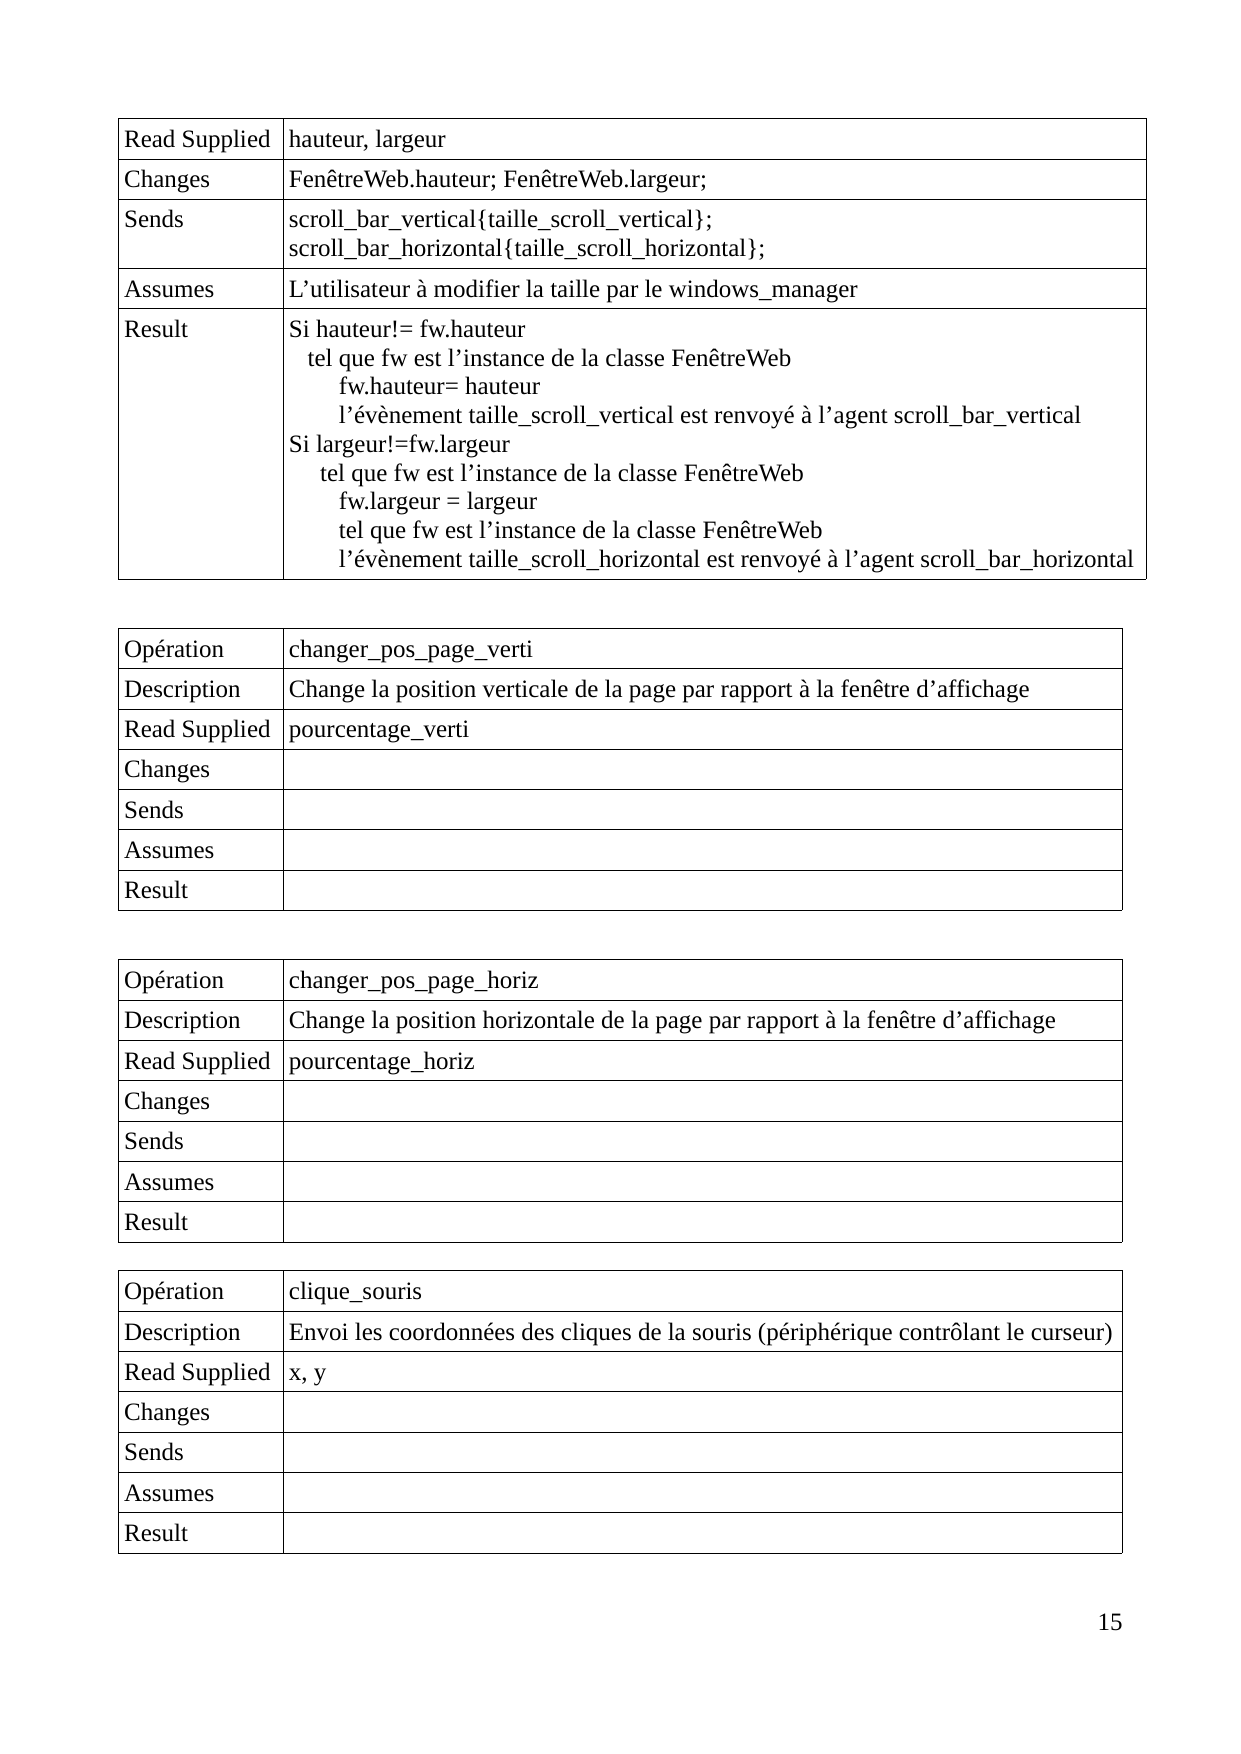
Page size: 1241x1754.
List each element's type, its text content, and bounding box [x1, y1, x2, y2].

table_cell pourcentage_verti [284, 710, 1122, 749]
table_cell Sends [119, 200, 283, 268]
table_cell Changes [119, 1392, 283, 1432]
table_header changer_pos_page_horiz [284, 960, 1122, 1000]
table_cell Description [119, 1001, 283, 1040]
table_cell [284, 1081, 1122, 1121]
table_cell Result [119, 1513, 283, 1553]
table_cell Changes [119, 750, 283, 789]
table_cell Result [119, 309, 283, 578]
table_cell x, y [284, 1352, 1122, 1391]
table_cell [284, 1162, 1122, 1201]
table_cell Assumes [119, 1162, 283, 1201]
table_cell Read Supplied [119, 710, 283, 749]
table_cell Read Supplied [119, 1352, 283, 1391]
table_cell scroll_bar_vertical{taille_scroll_vertical}; scroll_bar_horizontal{taille_scroll_horizontal}; [284, 200, 1146, 268]
table_cell Read Supplied [119, 1041, 283, 1080]
table_cell Change la position horizontale de la page par rapport à la fenêtre d’affichage [284, 1001, 1122, 1040]
table_cell Envoi les coordonnées des cliques de la souris (périphérique contrôlant le curseur) [284, 1312, 1122, 1351]
table_cell [284, 790, 1122, 829]
table_header Opération [119, 1271, 283, 1311]
table_header clique_souris [284, 1271, 1122, 1311]
table_cell Description [119, 669, 283, 708]
table_cell [284, 1513, 1122, 1553]
table_cell [284, 750, 1122, 789]
table_cell [284, 1433, 1122, 1472]
table_cell Assumes [119, 269, 283, 308]
table_cell Sends [119, 1122, 283, 1161]
table_cell Changes [119, 1081, 283, 1121]
table_cell Read Supplied [119, 119, 283, 158]
table_cell Result [119, 871, 283, 910]
table_cell pourcentage_horiz [284, 1041, 1122, 1080]
table_cell Sends [119, 1433, 283, 1472]
table_cell [284, 830, 1122, 870]
table_cell L’utilisateur à modifier la taille par le windows_manager [284, 269, 1146, 308]
table_cell [284, 1122, 1122, 1161]
table_cell [284, 871, 1122, 910]
table_cell Changes [119, 160, 283, 199]
table_cell [284, 1202, 1122, 1242]
table_header changer_pos_page_verti [284, 629, 1122, 668]
table_cell Assumes [119, 830, 283, 870]
table_cell Si hauteur!= fw.hauteur tel que fw est l’instance de la classe FenêtreWeb fw.hauteur= hauteur l’évènement taille_scroll_vertical est renvoyé à l’agent scroll_bar_vertical Si largeur!=fw.largeur tel que fw est l’instance de la classe FenêtreWeb fw.largeur = largeur tel que fw est l’instance de la classe FenêtreWeb l’évènement taille_scroll_horizontal est renvoyé à l’agent scroll_bar_horizontal [284, 309, 1146, 578]
table_cell FenêtreWeb.hauteur; FenêtreWeb.largeur; [284, 160, 1146, 199]
table_header Opération [119, 629, 283, 668]
table_cell Change la position verticale de la page par rapport à la fenêtre d’affichage [284, 669, 1122, 708]
table_cell Description [119, 1312, 283, 1351]
table_cell Result [119, 1202, 283, 1242]
table_cell Assumes [119, 1473, 283, 1512]
table_cell Sends [119, 790, 283, 829]
table_cell hauteur, largeur [284, 119, 1146, 158]
table_cell [284, 1392, 1122, 1432]
table_cell [284, 1473, 1122, 1512]
table_header Opération [119, 960, 283, 1000]
